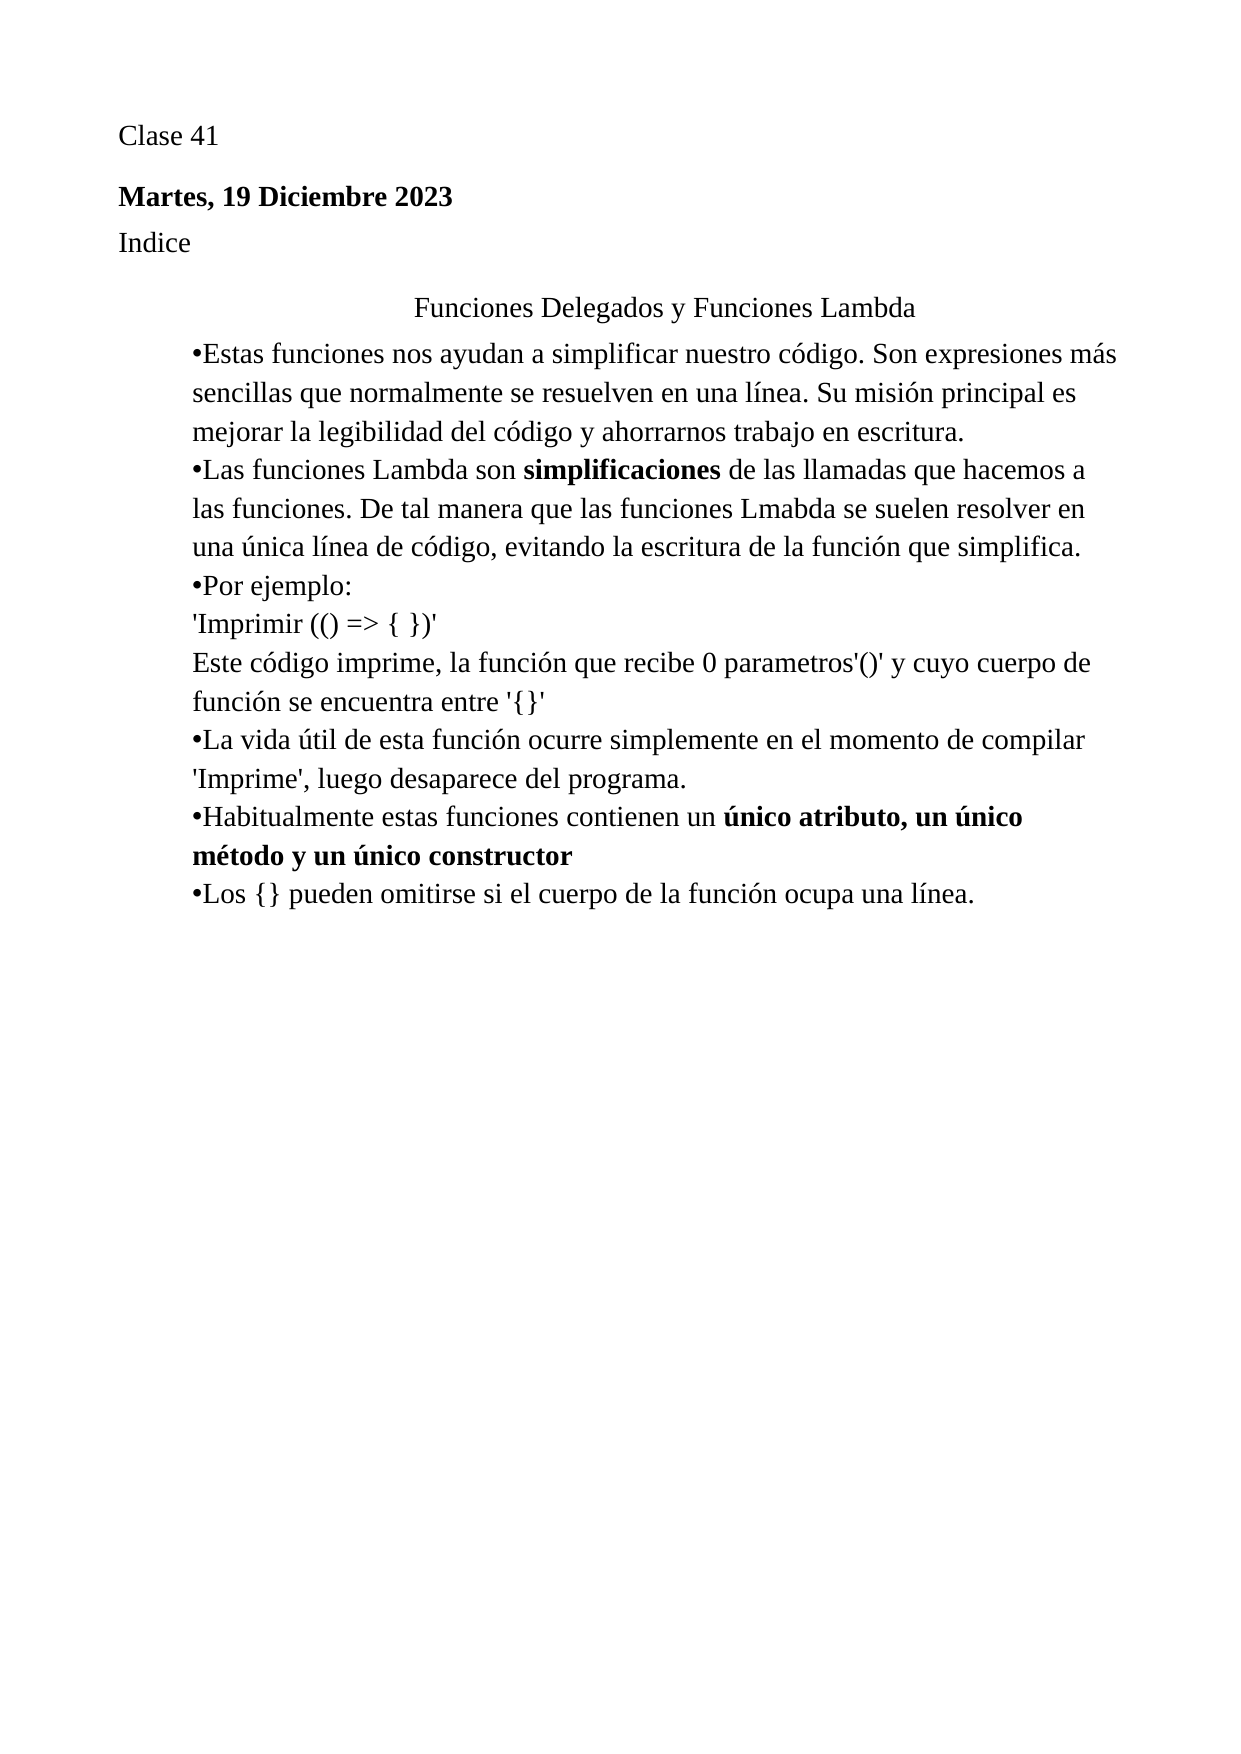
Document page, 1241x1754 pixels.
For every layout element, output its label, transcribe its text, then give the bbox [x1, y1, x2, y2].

list Las funciones Lambda son simplificaciones de las llamadas que hacemos a las funciones. De tal manera que las funciones Lmabda se suelen resolver en una única línea de código, evitando la escritura de la función que simplifica. [118, 452, 1122, 563]
list La vida útil de esta función ocurre simplemente en el momento de compilar 'Imprime', luego desaparece del programa. [118, 722, 1122, 794]
subtitle Clase 41 [118, 118, 1122, 152]
subtitle Martes, 19 Diciembre 2023 [118, 179, 1122, 212]
list Los {} pueden omitirse si el cuerpo de la función ocupa una línea. [118, 877, 1122, 910]
list Por ejemplo: 'Imprimir (() => { })' Este código imprime, la función que recibe 0 parametros'()' y cuyo cuerpo de función se encuentra entre '{}' [118, 568, 1122, 717]
text Indice [118, 225, 1122, 258]
list Estas funciones nos ayudan a simplificar nuestro código. Son expresiones más sencillas que normalmente se resuelven en una línea. Su misión principal es mejorar la legibilidad del código y ahorrarnos trabajo en escritura. [118, 336, 1122, 447]
list Habitualmente estas funciones contienen un único atributo, un único método y un único constructor [118, 799, 1122, 872]
subtitle Funciones Delegados y Funciones Lambda [384, 290, 1122, 324]
